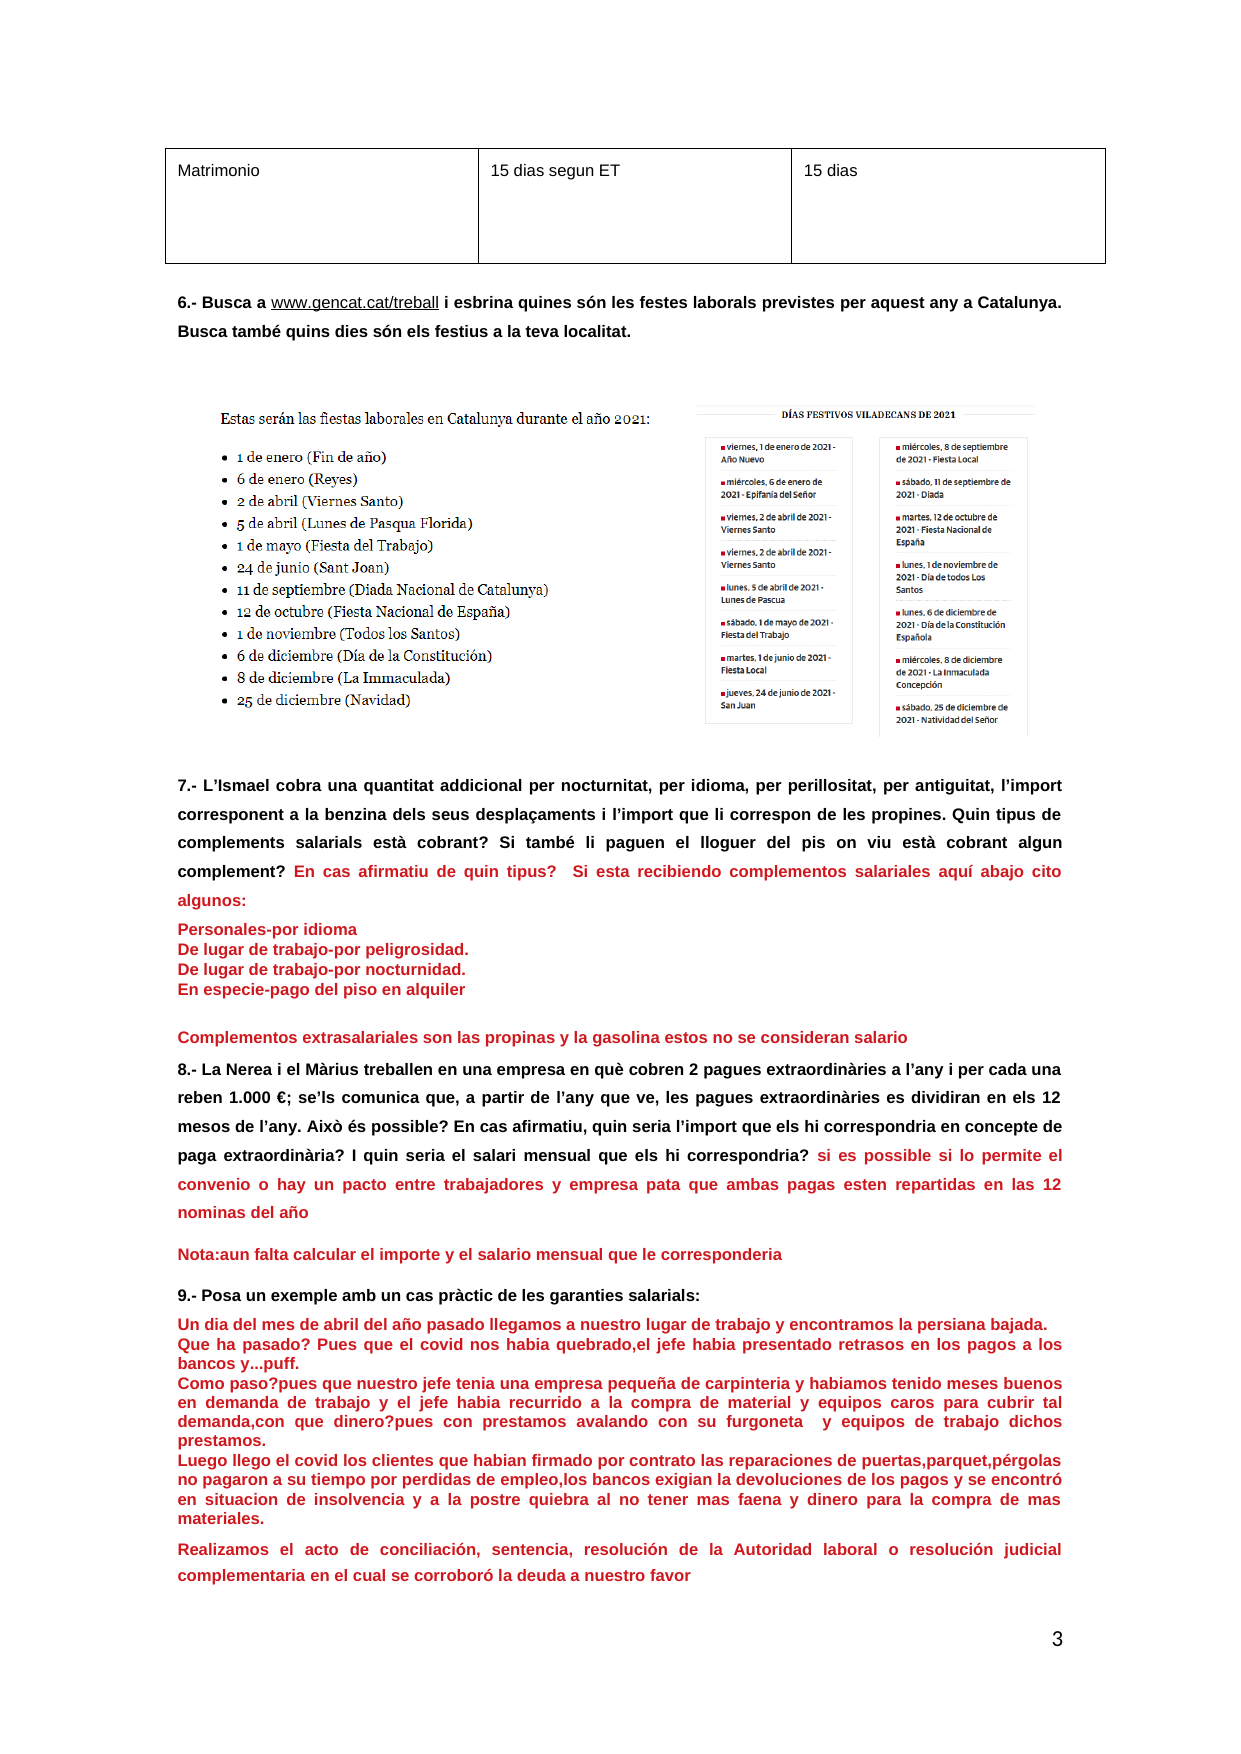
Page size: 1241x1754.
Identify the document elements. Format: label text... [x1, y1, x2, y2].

table_cell 15 dias segun ET [479, 149, 791, 263]
text 8.- La Nerea i el Màrius treballen en una empresa en què cobren 2 pagues extraordinàries a l’any i per cada una reben 1.000 €; se’ls comunica que, a partir de l’any que ve, les pagues extraordinàries es dividiran en els 12 mesos de l’any. Això és possible? En cas afirmatiu, quin seria l’import que els hi correspondria en concepte de paga extraordinària? I quin seria el salari mensual que els hi correspondria? si es possible si lo permite el convenio o hay un pacto entre trabajadores y empresa pata que ambas pagas esten repartidas en las 12 nominas del año [177, 1059, 1063, 1222]
text En especie-pago del piso en alquiler [177, 979, 1063, 998]
text 6.- Busca a www.gencat.cat/treball i esbrina quines són les festes laborals previstes per aquest any a Catalunya. Busca també quins dies són els festius a la teva localitat. [177, 293, 1063, 341]
text Que ha pasado? Pues que el covid nos habia quebrado,el jefe habia presentado retrasos en los pagos a los bancos y...puff. [177, 1335, 1063, 1373]
table_cell 15 dias [792, 149, 1105, 263]
text Complementos extrasalariales son las propinas y la gasolina estos no se consideran salario [177, 1028, 1063, 1047]
text Como paso?pues que nuestro jefe tenia una empresa pequeña de carpinteria y habiamos tenido meses buenos en demanda de trabajo y el jefe habia recurrido a la compra de material y equipos caros para cubrir tal demanda,con que dinero?pues con prestamos avalando con su furgoneta y equipos de trabajo dichos prestamos. [177, 1374, 1063, 1450]
picture [696, 405, 1035, 737]
text De lugar de trabajo-por peligrosidad. [177, 940, 1063, 959]
picture [217, 406, 661, 717]
text 9.- Posa un exemple amb un cas pràctic de les garanties salarials: [177, 1286, 1063, 1305]
text Luego llego el covid los clientes que habian firmado por contrato las reparaciones de puertas,parquet,pérgolas no pagaron a su tiempo por perdidas de empleo,los bancos exigian la devoluciones de los pagos y se encontró en situacion de insolvencia y a la postre quiebra al no tener mas faena y dinero para la compra de mas materiales. [177, 1451, 1063, 1528]
text Nota:aun falta calcular el importe y el salario mensual que le corresponderia [177, 1244, 1063, 1263]
text 7.- L’Ismael cobra una quantitat addicional per nocturnitat, per idioma, per perillositat, per antiguitat, l’import corresponent a la benzina dels seus desplaçaments i l’import que li correspon de les propines. Quin tipus de complements salarials està cobrant? Si també li paguen el lloguer del pis on viu està cobrant algun complement? En cas afirmatiu de quin tipus? Si esta recibiendo complementos salariales aquí abajo cito algunos: [177, 776, 1063, 910]
text Personales-por idioma [177, 920, 1063, 939]
table_cell Matrimonio [166, 149, 478, 263]
text Realizamos el acto de conciliación, sentencia, resolución de la Autoridad laboral o resolución judicial complementaria en el cual se corroboró la deuda a nuestro favor [177, 1540, 1063, 1587]
text Un dia del mes de abril del año pasado llegamos a nuestro lugar de trabajo y encontramos la persiana bajada. [177, 1315, 1063, 1334]
text De lugar de trabajo-por nocturnidad. [177, 959, 1063, 979]
